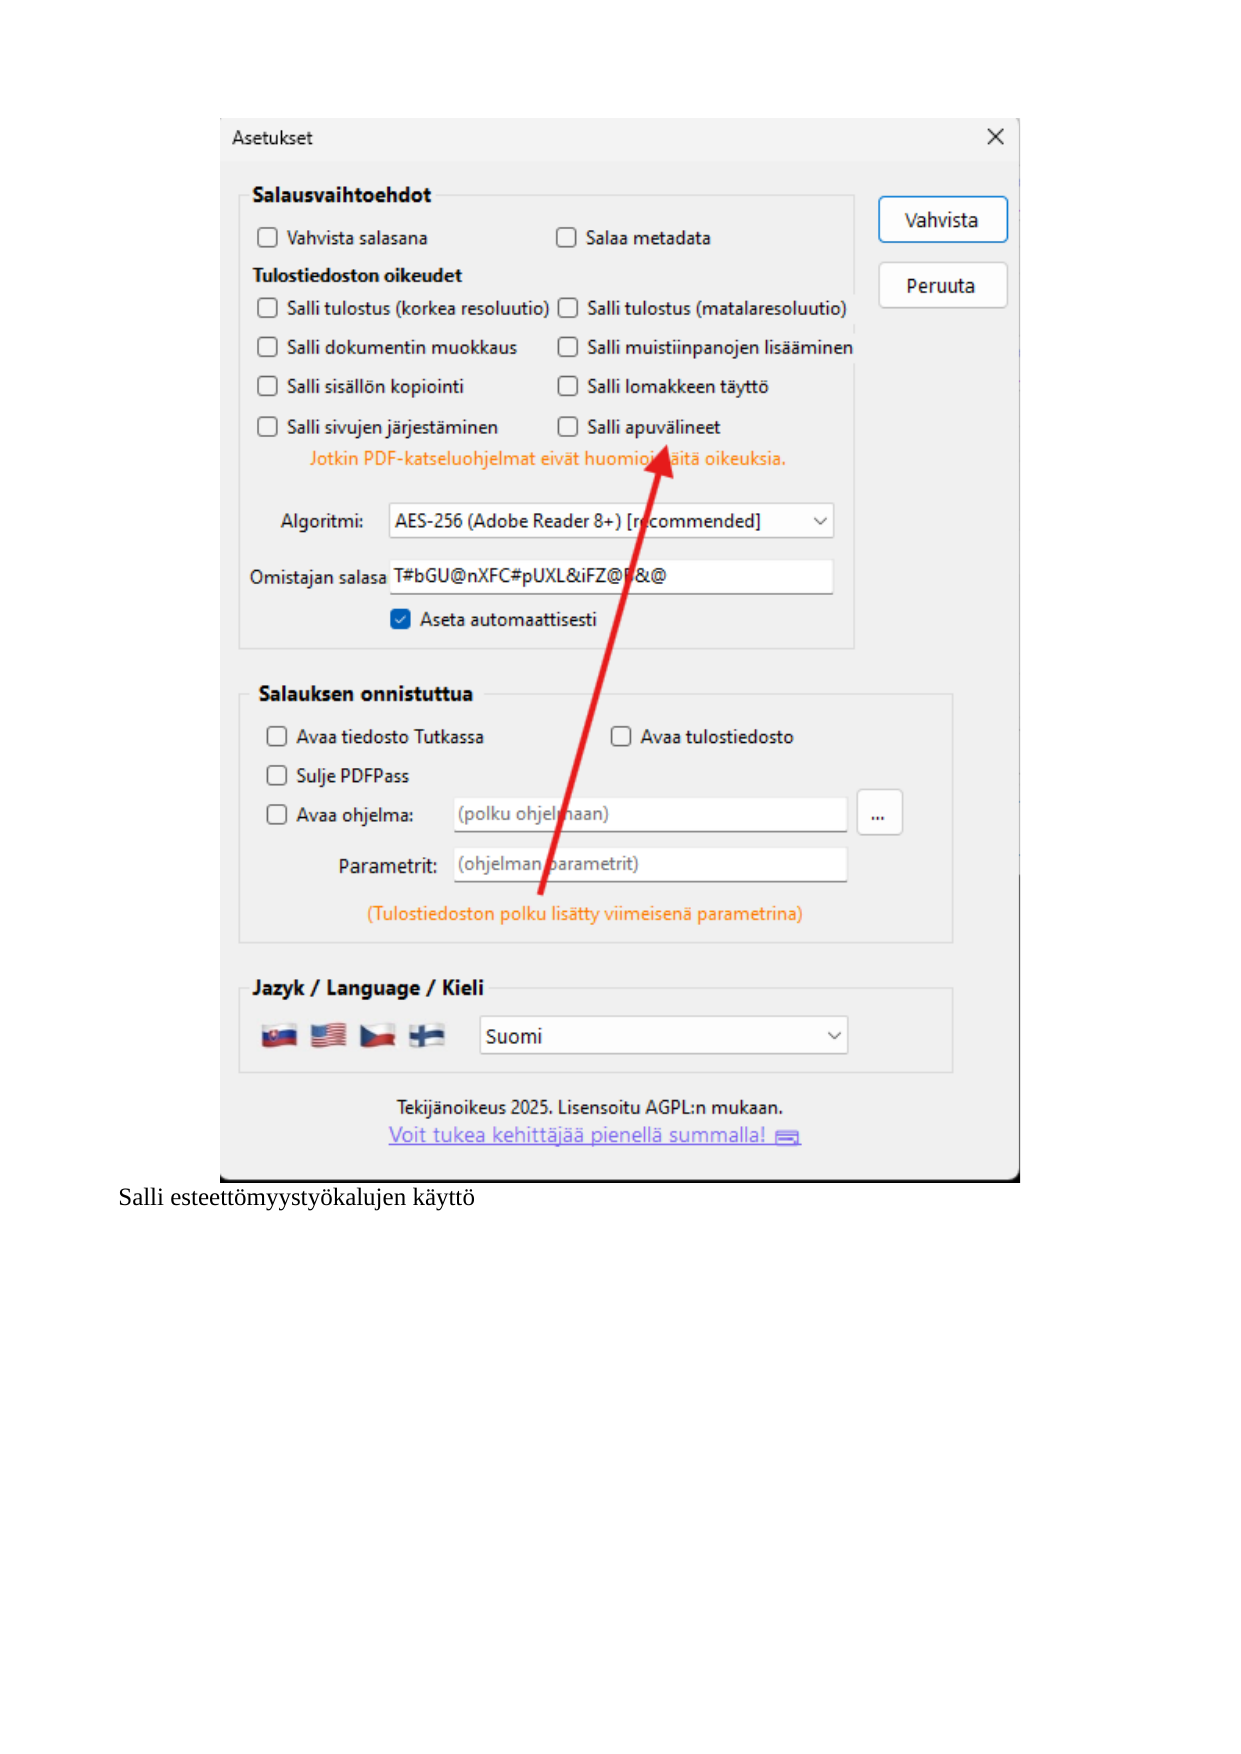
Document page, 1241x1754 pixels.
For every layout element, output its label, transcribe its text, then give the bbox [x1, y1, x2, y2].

text Salli esteettömyystyökalujen käyttö [118, 118, 1122, 1211]
picture [220, 118, 1021, 1183]
